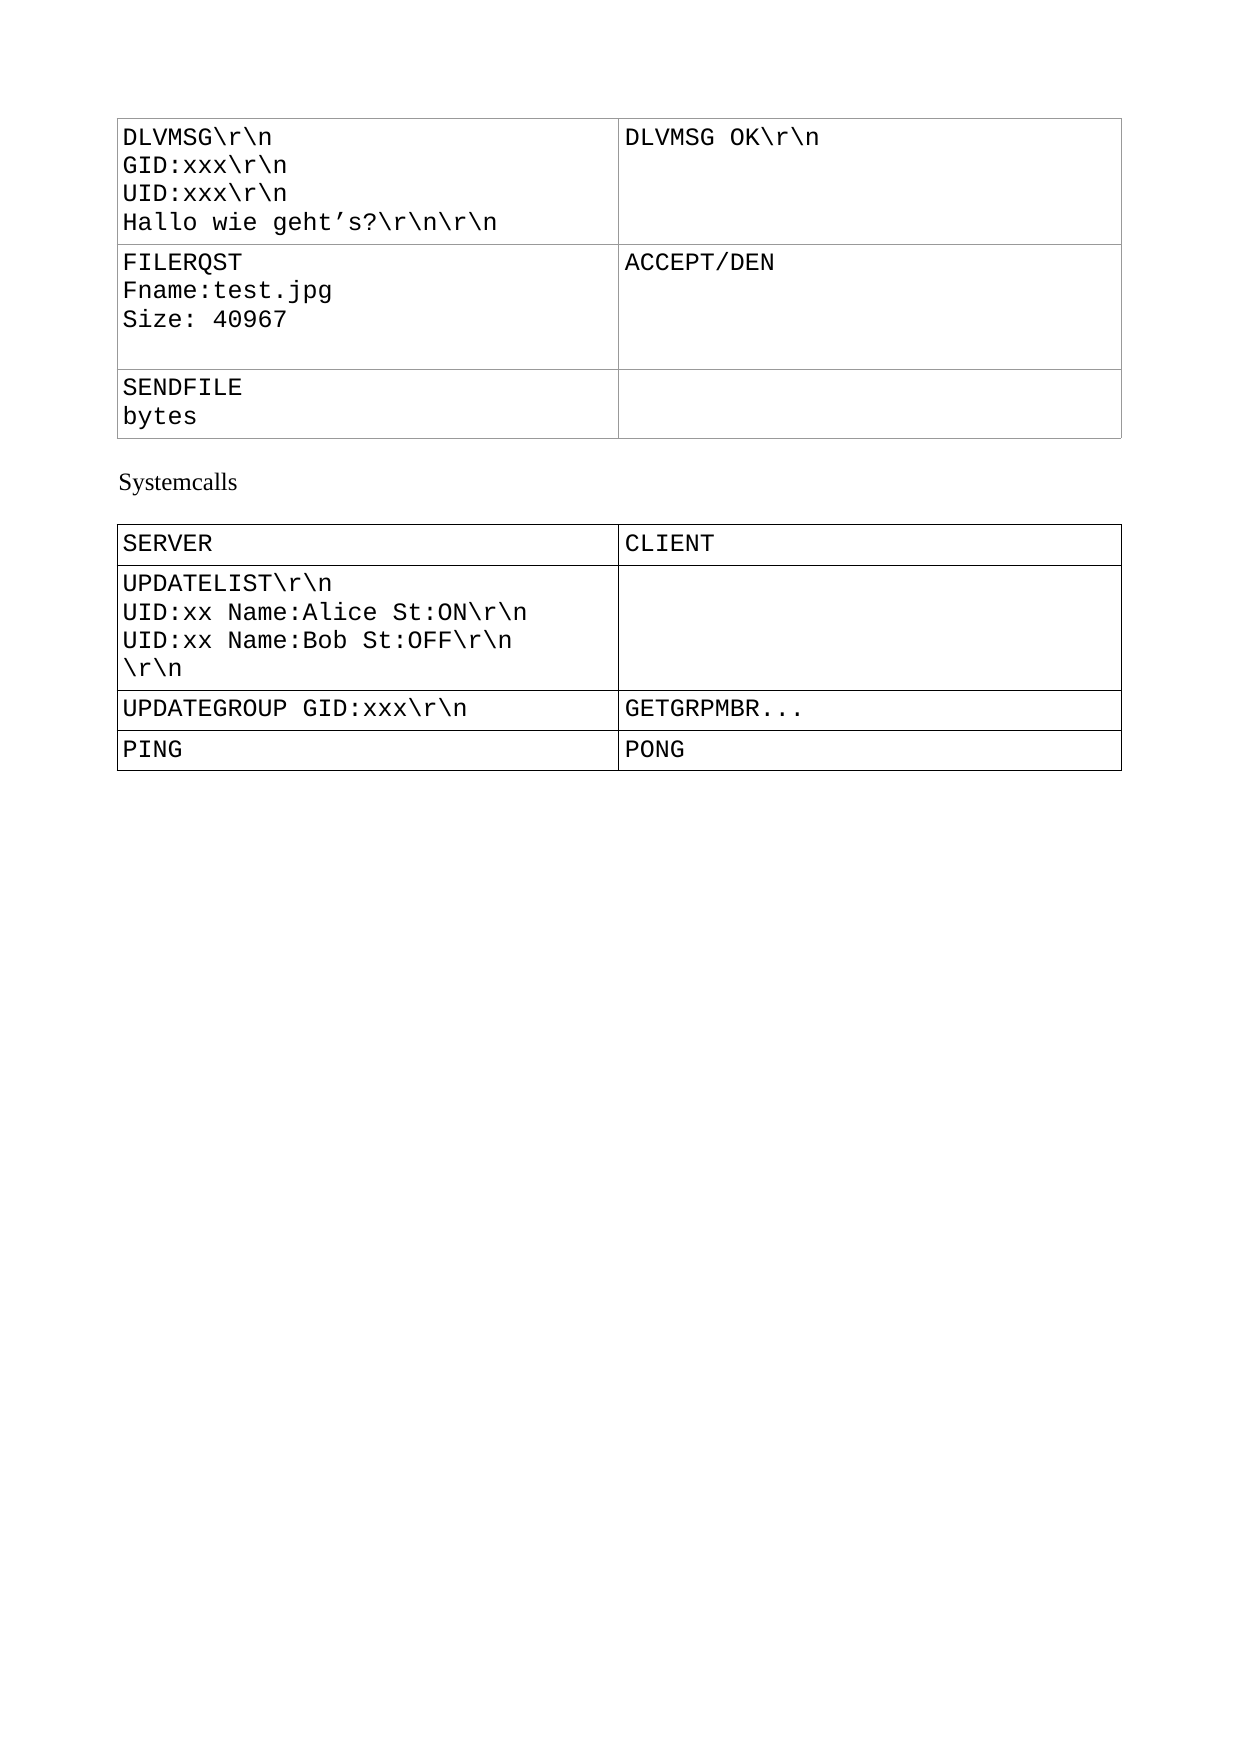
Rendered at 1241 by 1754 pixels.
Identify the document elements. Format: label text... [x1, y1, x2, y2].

table_cell GETGRPMBR... [619, 691, 1121, 730]
table_cell FILERQST Fname:test.jpg Size: 40967 [118, 245, 618, 369]
text Systemcalls [118, 467, 1122, 495]
table_cell [619, 566, 1121, 690]
table_cell UPDATEGROUP GID:xxx\r\n [118, 691, 618, 730]
table_cell DLVMSG OK\r\n [619, 119, 1121, 243]
table_cell ACCEPT/DEN [619, 245, 1121, 369]
table_header CLIENT [619, 525, 1121, 564]
table_cell [619, 370, 1121, 437]
table_cell DLVMSG\r\n GID:xxx\r\n UID:xxx\r\n Hallo wie geht’s?\r\n\r\n [118, 119, 618, 243]
table_cell UPDATELIST\r\n UID:xx Name:Alice St:ON\r\n UID:xx Name:Bob St:OFF\r\n \r\n [118, 566, 618, 690]
table_cell PONG [619, 731, 1121, 770]
table_cell SENDFILE bytes [118, 370, 618, 437]
table_header SERVER [118, 525, 618, 564]
table_cell PING [118, 731, 618, 770]
